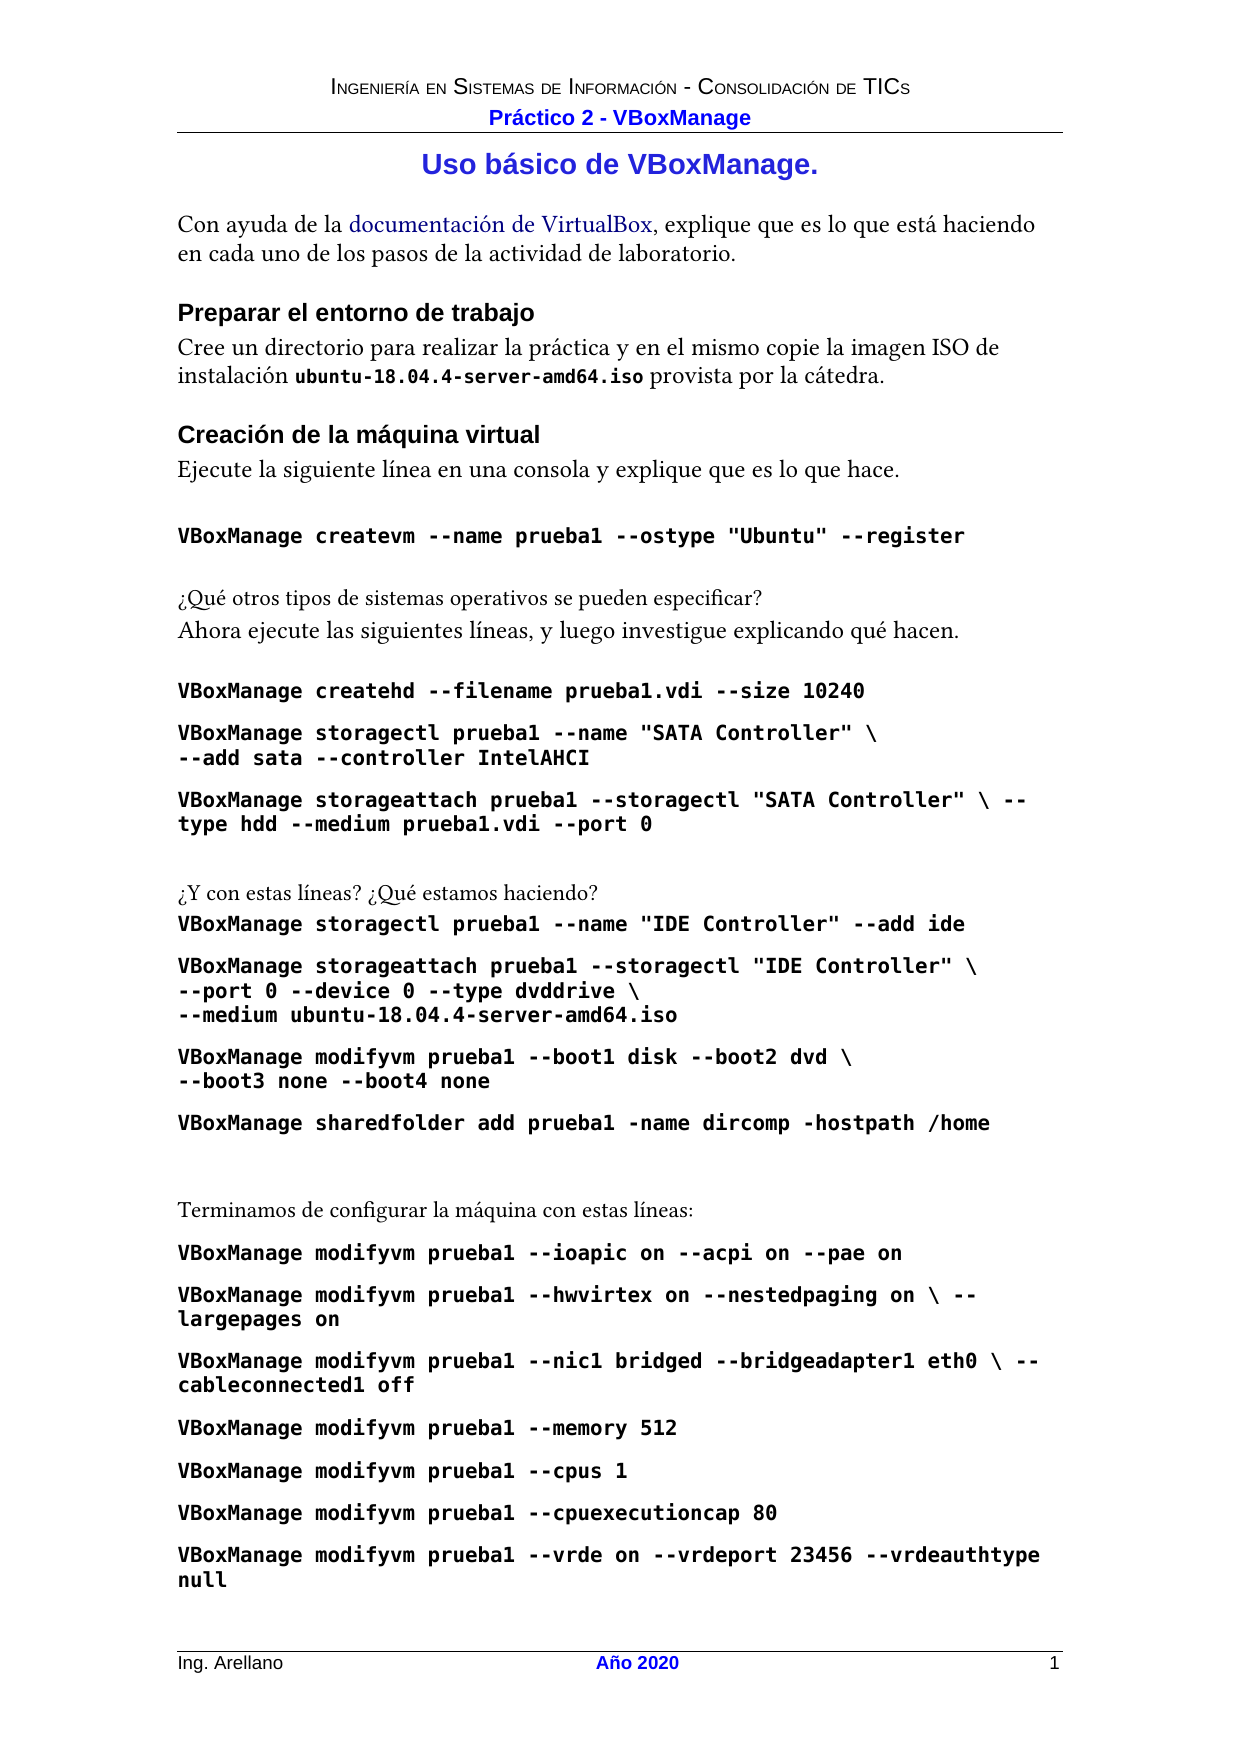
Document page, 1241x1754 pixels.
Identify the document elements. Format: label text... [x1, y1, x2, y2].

text Ahora ejecute las siguientes líneas, y luego investigue explicando qué hacen. [177, 617, 1063, 674]
text VBoxManage storageattach prueba1 --storagectl "SATA Controller" \ --type hdd --medium prueba1.vdi --port 0 [177, 788, 1063, 836]
text VBoxManage modifyvm prueba1 --memory 512 [177, 1416, 1063, 1440]
text VBoxManage storagectl prueba1 --name "SATA Controller" \ --add sata --controller IntelAHCI [177, 722, 1063, 770]
text ¿Y con estas líneas? ¿Qué estamos haciendo? [177, 854, 1063, 907]
text VBoxManage modifyvm prueba1 --cpus 1 [177, 1458, 1063, 1484]
text VBoxManage modifyvm prueba1 --hwvirtex on --nestedpaging on \ --largepages on [177, 1283, 1063, 1332]
text ¿Qué otros tipos de sistemas operativos se pueden especificar? [177, 584, 1063, 611]
text VBoxManage modifyvm prueba1 --nic1 bridged --bridgeadapter1 eth0 \ --cableconnected1 off [177, 1349, 1063, 1398]
text VBoxManage storagectl prueba1 --name "IDE Controller" --add ide [177, 912, 1063, 937]
text VBoxManage storageattach prueba1 --storagectl "IDE Controller" \ --port 0 --device 0 --type dvddrive \ --medium ubuntu-18.04.4-server-amd64.iso [177, 954, 1063, 1027]
text Terminamos de configurar la máquina con estas líneas: [177, 1197, 1063, 1223]
subtitle Creación de la máquina virtual [177, 421, 1063, 449]
text Ejecute la siguiente línea en una consola y explique que es lo que hace. [177, 455, 1063, 483]
text VBoxManage modifyvm prueba1 --vrde on --vrdeport 23456 --vrdeauthtype null [177, 1543, 1063, 1592]
text VBoxManage modifyvm prueba1 --ioapic on --acpi on --pae on [177, 1241, 1063, 1265]
text Cree un directorio para realizar la práctica y en el mismo copie la imagen ISO de instalación ubuntu-18.04.4-server-amd64.iso provista por la cátedra. [177, 333, 1063, 390]
text VBoxManage createvm --name prueba1 --ostype "Ubuntu" --register [177, 524, 1063, 548]
text VBoxManage modifyvm prueba1 --cpuexecutioncap 80 [177, 1502, 1063, 1526]
subtitle Preparar el entorno de trabajo [177, 298, 1063, 326]
subtitle Uso básico de VBoxManage. [177, 148, 1063, 180]
text VBoxManage createhd --filename prueba1.vdi --size 10240 [177, 679, 1063, 704]
text Con ayuda de la documentación de VirtualBox, explique que es lo que está haciendo en cada uno de los pasos de la actividad de laboratorio. [177, 210, 1063, 267]
text VBoxManage sharedfolder add prueba1 -name dircomp -hostpath /home [177, 1111, 1063, 1136]
text VBoxManage modifyvm prueba1 --boot1 disk --boot2 dvd \ --boot3 none --boot4 none [177, 1045, 1063, 1093]
